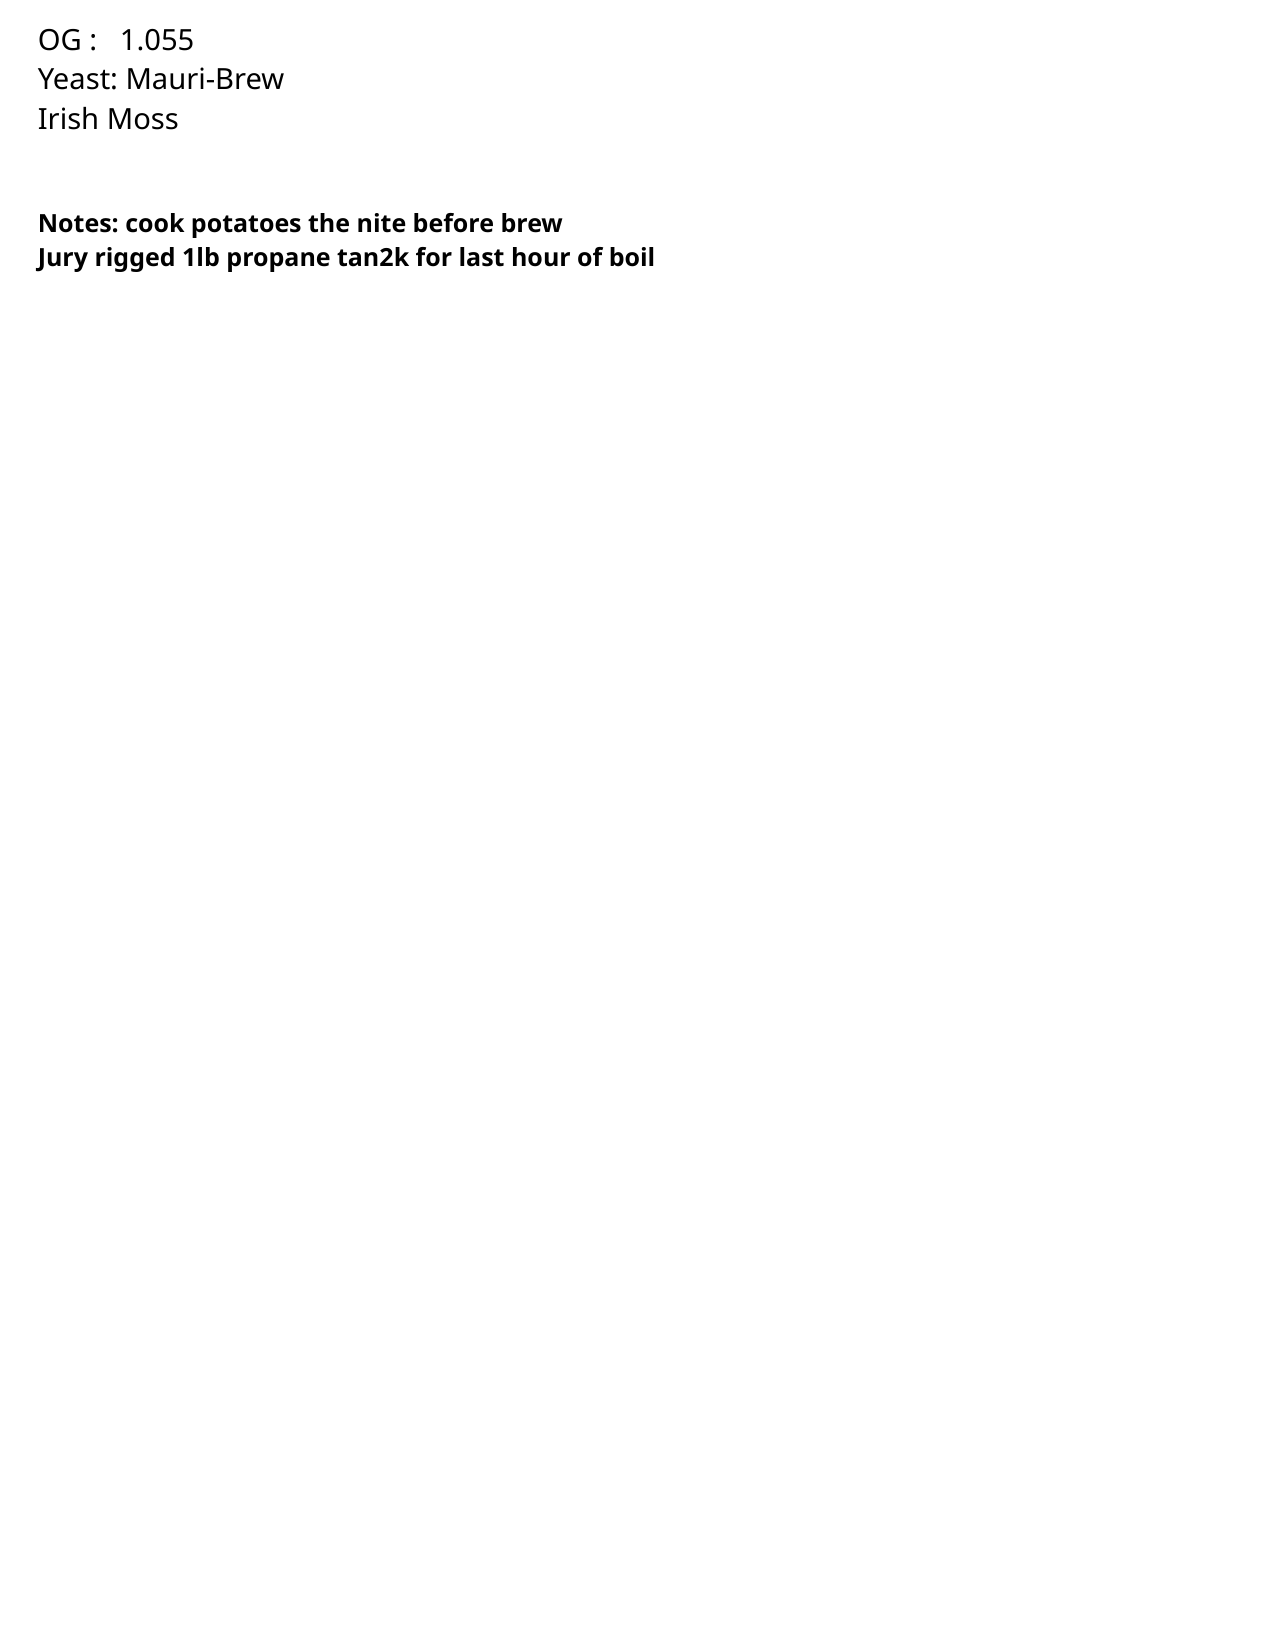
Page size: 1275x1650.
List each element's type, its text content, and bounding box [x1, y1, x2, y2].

text Notes: cook potatoes the nite before brew [38, 206, 1237, 240]
text Jury rigged 1lb propane tan2k for last hour of boil [38, 240, 1237, 274]
text Yeast: Mauri-Brew [38, 58, 1237, 98]
text Irish Moss [38, 98, 1237, 138]
text OG : 1.055 [38, 19, 1237, 58]
